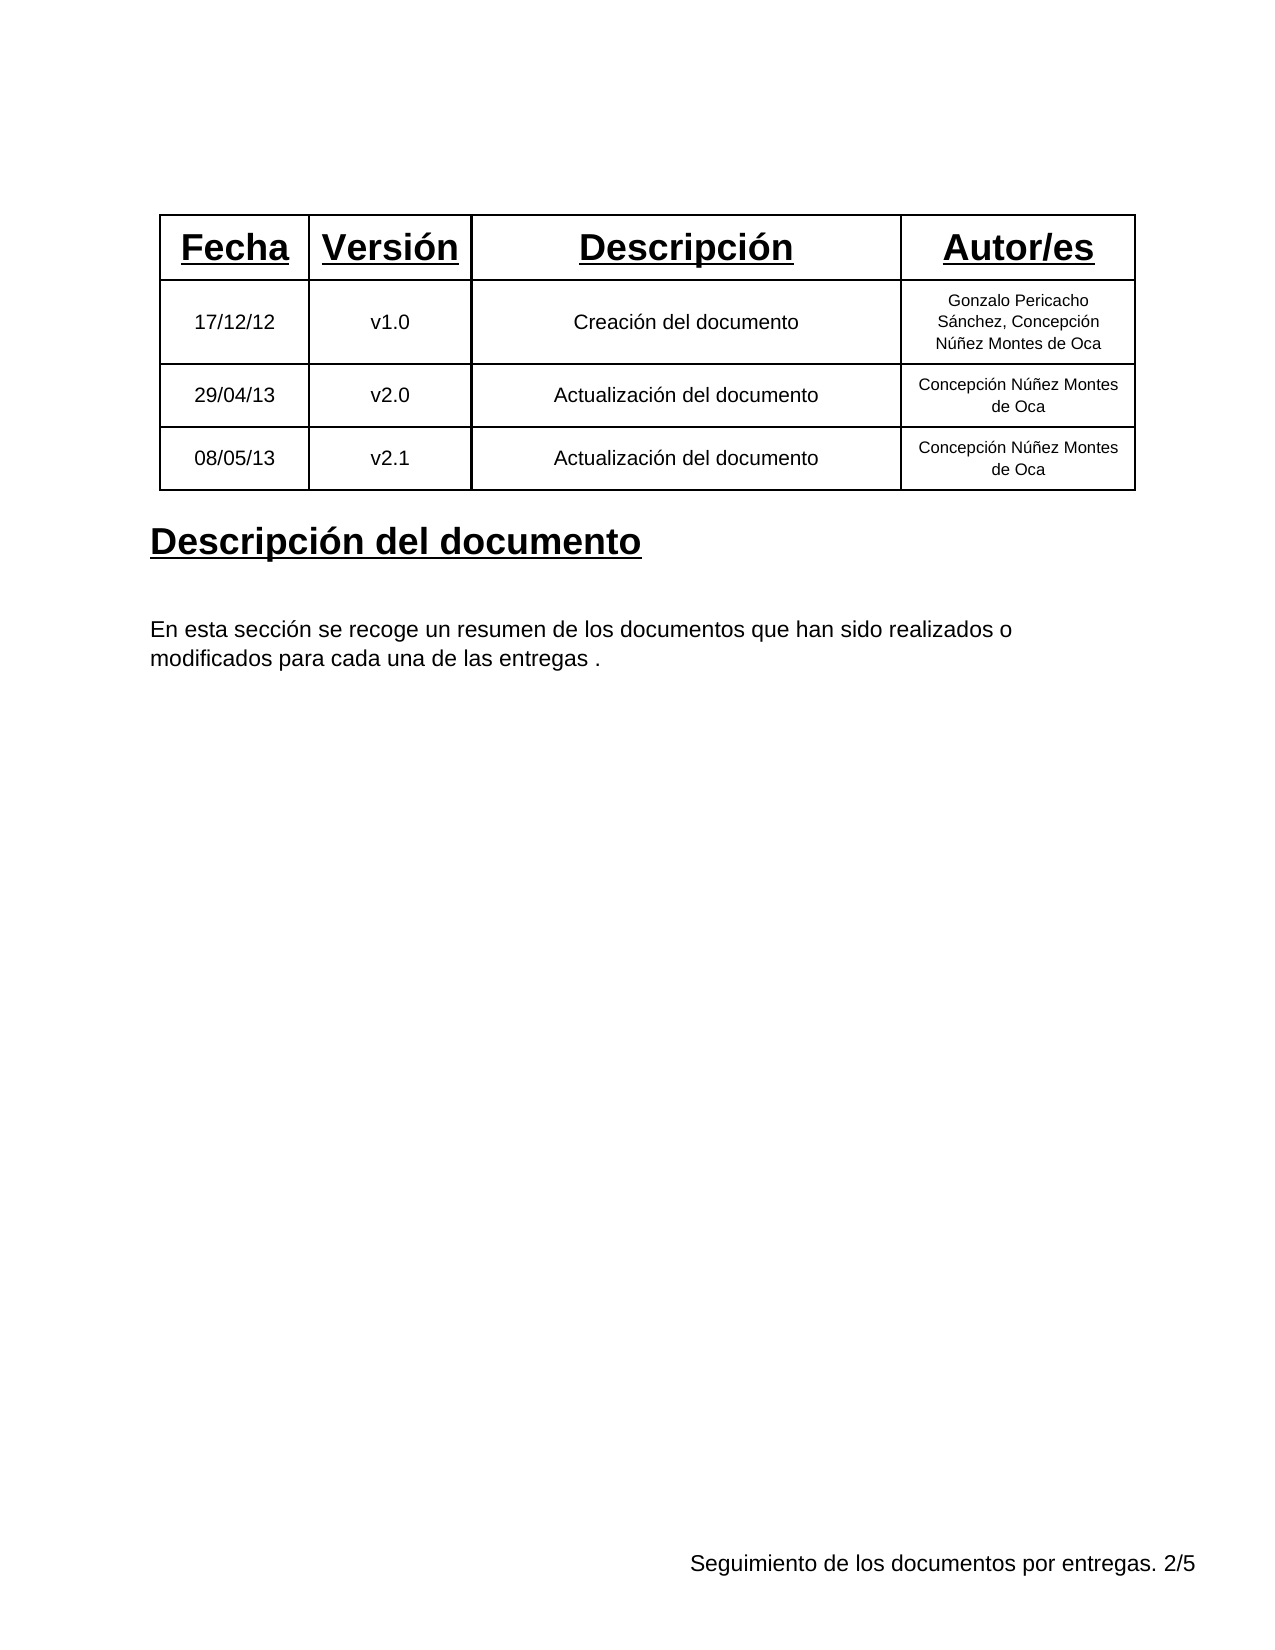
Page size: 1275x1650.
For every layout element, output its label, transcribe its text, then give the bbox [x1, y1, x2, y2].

table_header Descripción [473, 216, 900, 279]
table_cell v2.0 [310, 365, 470, 426]
table_cell 08/05/13 [161, 428, 308, 489]
table_header Versión [310, 216, 470, 279]
table_header Autor/es [902, 216, 1134, 279]
table_cell v1.0 [310, 281, 470, 363]
table_cell Actualización del documento [473, 428, 900, 489]
text En esta sección se recoge un resumen de los documentos que han sido realizados o modificados para cada una de las entregas . [150, 617, 1125, 672]
table_cell Concepción Núñez Montes de Oca [902, 365, 1134, 426]
table_cell Concepción Núñez Montes de Oca [902, 428, 1134, 489]
table_header Fecha [161, 216, 308, 279]
text Descripción del documento [150, 521, 1125, 562]
table_cell 17/12/12 [161, 281, 308, 363]
table_cell 29/04/13 [161, 365, 308, 426]
table_cell Creación del documento [473, 281, 900, 363]
table_cell Actualización del documento [473, 365, 900, 426]
table_cell Gonzalo Pericacho Sánchez, Concepción Núñez Montes de Oca [902, 281, 1134, 363]
table_cell v2.1 [310, 428, 470, 489]
